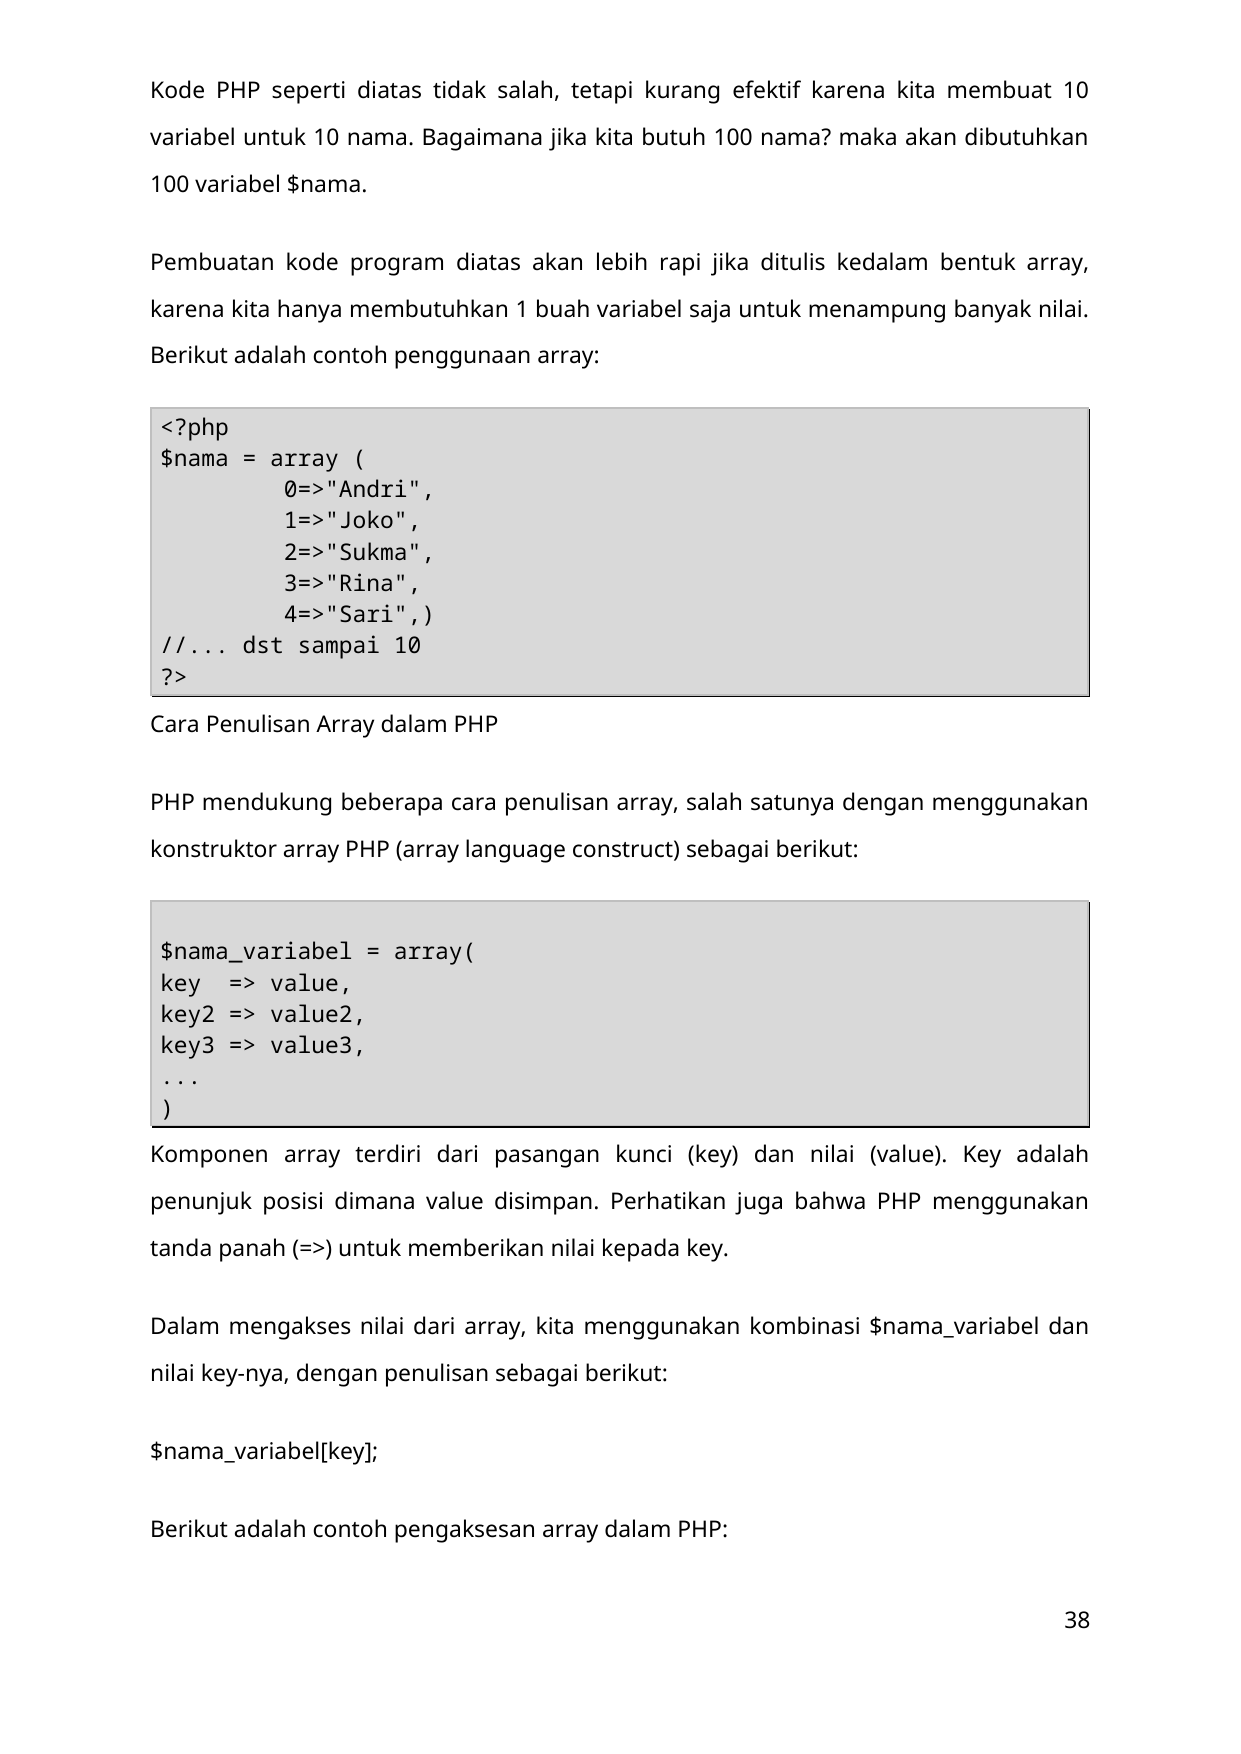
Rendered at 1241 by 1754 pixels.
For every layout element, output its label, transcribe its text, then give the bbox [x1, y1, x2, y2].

text Pembuatan kode program diatas akan lebih rapi jika ditulis kedalam bentuk array, karena kita hanya membutuhkan 1 buah variabel saja untuk menampung banyak nilai. Berikut adalah contoh penggunaan array: [150, 246, 1090, 371]
text $nama = array ( [152, 438, 1087, 469]
text //... dst sampai 10 [152, 626, 1087, 657]
text 4=>"Sari",) [152, 594, 1087, 626]
text 3=>"Rina", [152, 563, 1087, 594]
text <?php [152, 409, 1087, 438]
text Berikut adalah contoh pengaksesan array dalam PHP: [150, 1513, 1090, 1544]
text $nama_variabel[key]; [150, 1435, 1090, 1466]
text key3 => value3, [152, 1025, 1087, 1057]
text 1=>"Joko", [152, 501, 1087, 532]
text ) [152, 1088, 1087, 1125]
text ?> [152, 657, 1087, 694]
text Kode PHP seperti diatas tidak salah, tetapi kurang efektif karena kita membuat 10 variabel untuk 10 nama. Bagaimana jika kita butuh 100 nama? maka akan dibutuhkan 100 variabel $nama. [150, 74, 1090, 199]
text Dalam mengakses nilai dari array, kita menggunakan kombinasi $nama_variabel dan nilai key-nya, dengan penulisan sebagai berikut: [150, 1310, 1090, 1388]
text Komponen array terdiri dari pasangan kunci (key) dan nilai (value). Key adalah penunjuk posisi dimana value disimpan. Perhatikan juga bahwa PHP menggunakan tanda panah (=>) untuk memberikan nilai kepada key. [150, 1138, 1090, 1263]
text key => value, [152, 963, 1087, 994]
text 2=>"Sukma", [152, 532, 1087, 563]
text $nama_variabel = array( [152, 932, 1087, 963]
text PHP mendukung beberapa cara penulisan array, salah satunya dengan menggunakan konstruktor array PHP (array language construct) sebagai berikut: [150, 786, 1090, 864]
text key2 => value2, [152, 994, 1087, 1025]
text ... [152, 1057, 1087, 1088]
text 0=>"Andri", [152, 469, 1087, 501]
text Cara Penulisan Array dalam PHP [150, 708, 1090, 739]
